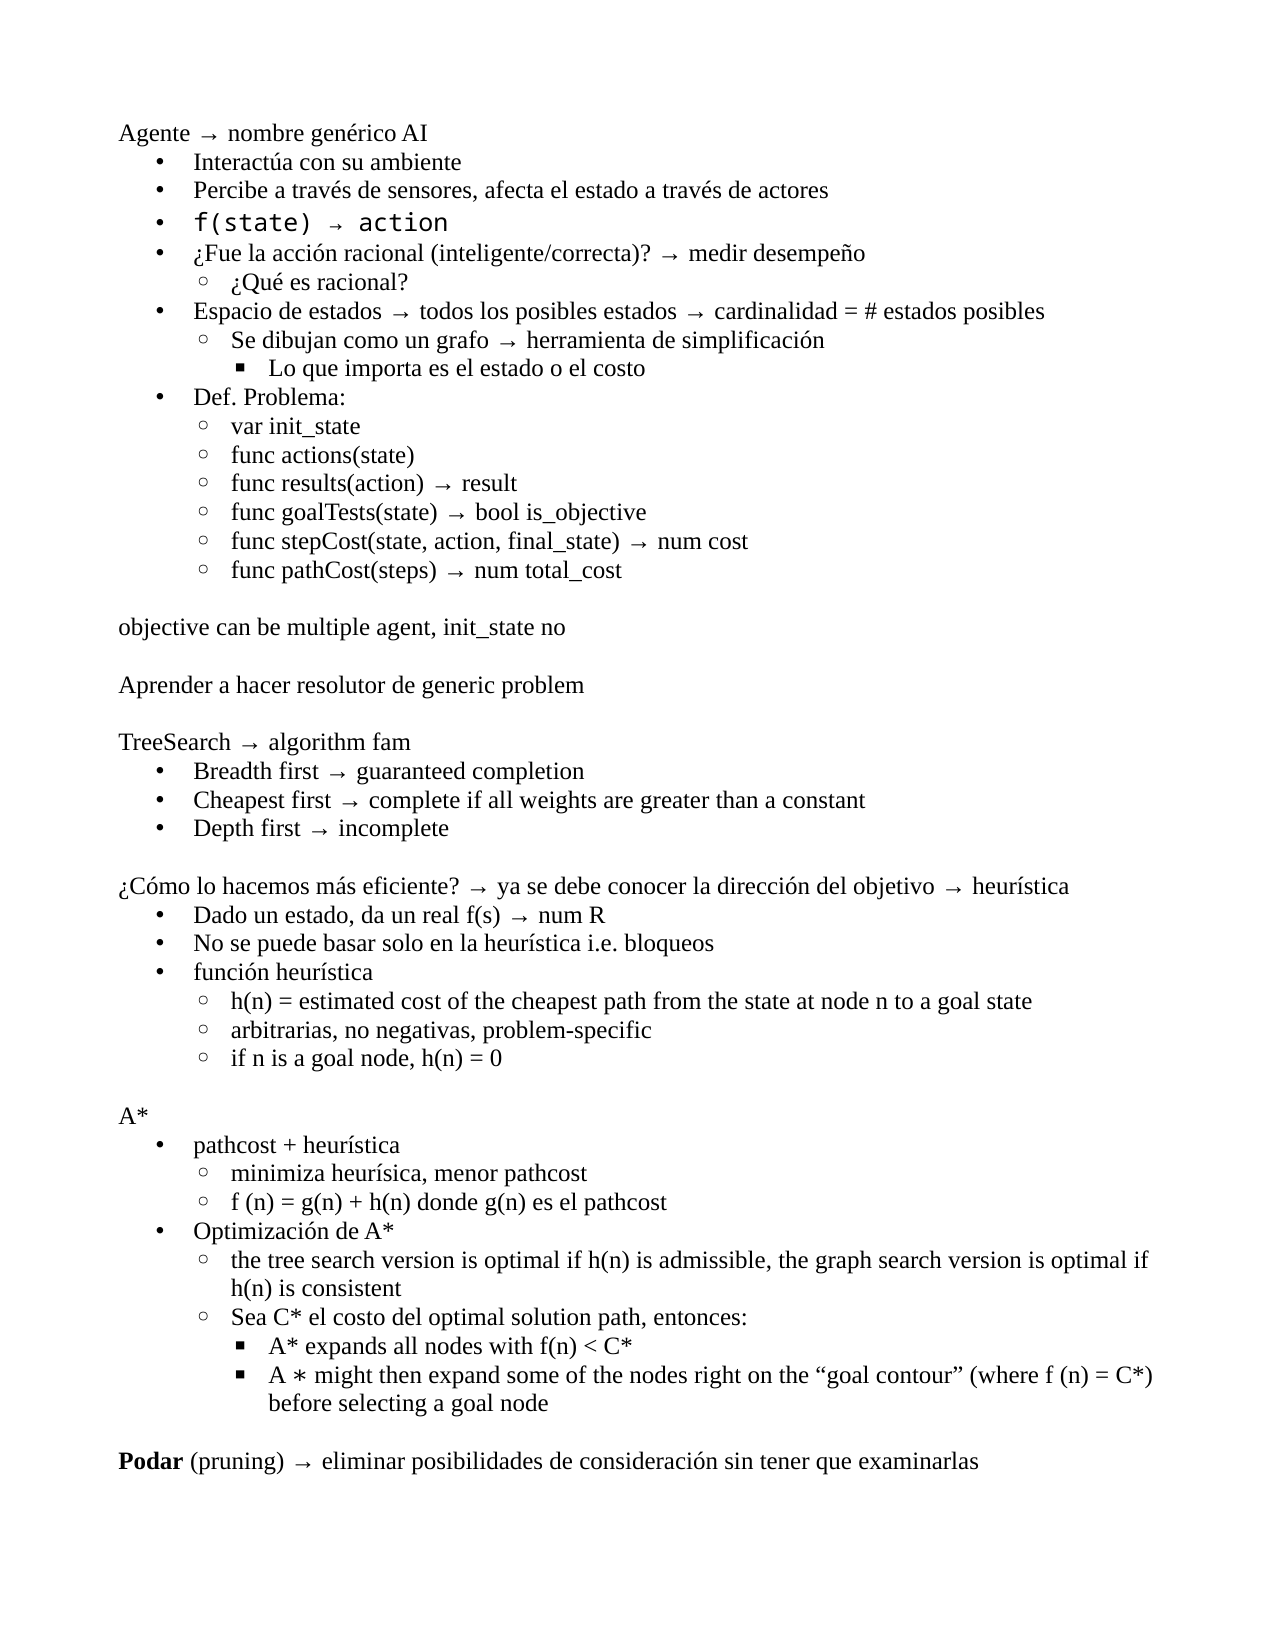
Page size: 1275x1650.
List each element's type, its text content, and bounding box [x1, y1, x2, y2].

list Breadth first → guaranteed completion [156, 756, 1157, 785]
list Sea C* el costo del optimal solution path, entonces: [193, 1302, 1157, 1331]
list Dado un estado, da un real f(s) → num R [156, 900, 1157, 928]
list func stepCost(state, action, final_state) → num cost [193, 526, 1157, 555]
list ¿Qué es racional? [193, 267, 1157, 296]
list h(n) = estimated cost of the cheapest path from the state at node n to a goal state [193, 986, 1157, 1015]
list pathcost + heurística [156, 1130, 1157, 1158]
list func pathCost(steps) → num total_cost [193, 555, 1157, 583]
list Depth first → incomplete [156, 813, 1157, 842]
text TreeSearch → algorithm fam [118, 727, 1157, 756]
text Agente → nombre genérico AI [118, 118, 1157, 147]
list Lo que importa es el estado o el costo [231, 353, 1157, 382]
list f (n) = g(n) + h(n) donde g(n) es el pathcost [193, 1187, 1157, 1216]
list f(state) → action [156, 204, 1157, 238]
list if n is a goal node, h(n) = 0 [193, 1043, 1157, 1072]
list func actions(state) [193, 440, 1157, 468]
list the tree search version is optimal if h(n) is admissible, the graph search version is optimal if h(n) is consistent [193, 1245, 1157, 1302]
text ¿Cómo lo hacemos más eficiente? → ya se debe conocer la dirección del objetivo → heurística [118, 871, 1157, 900]
text A* [118, 1101, 1157, 1130]
text Aprender a hacer resolutor de generic problem [118, 670, 1157, 698]
list Se dibujan como un grafo → herramienta de simplificación [193, 325, 1157, 353]
list Cheapest first → complete if all weights are greater than a constant [156, 785, 1157, 813]
list función heurística [156, 957, 1157, 986]
list Def. Problema: [156, 382, 1157, 411]
text objective can be multiple agent, init_state no [118, 612, 1157, 641]
text Podar (pruning) → eliminar posibilidades de consideración sin tener que examinarlas [118, 1446, 1157, 1475]
list func goalTests(state) → bool is_objective [193, 497, 1157, 526]
list Percibe a través de sensores, afecta el estado a través de actores [156, 176, 1157, 204]
list var init_state [193, 411, 1157, 440]
list No se puede basar solo en la heurística i.e. bloqueos [156, 928, 1157, 957]
list Optimización de A* [156, 1216, 1157, 1245]
list A* expands all nodes with f(n) < C* [231, 1331, 1157, 1360]
list Espacio de estados → todos los posibles estados → cardinalidad = # estados posibles [156, 296, 1157, 325]
list minimiza heurísica, menor pathcost [193, 1158, 1157, 1187]
list Interactúa con su ambiente [156, 147, 1157, 176]
list ¿Fue la acción racional (inteligente/correcta)? → medir desempeño [156, 238, 1157, 267]
list arbitrarias, no negativas, problem-specific [193, 1015, 1157, 1043]
list A ∗ might then expand some of the nodes right on the “goal contour” (where f (n) = C*) before selecting a goal node [231, 1360, 1157, 1417]
list func results(action) → result [193, 468, 1157, 497]
